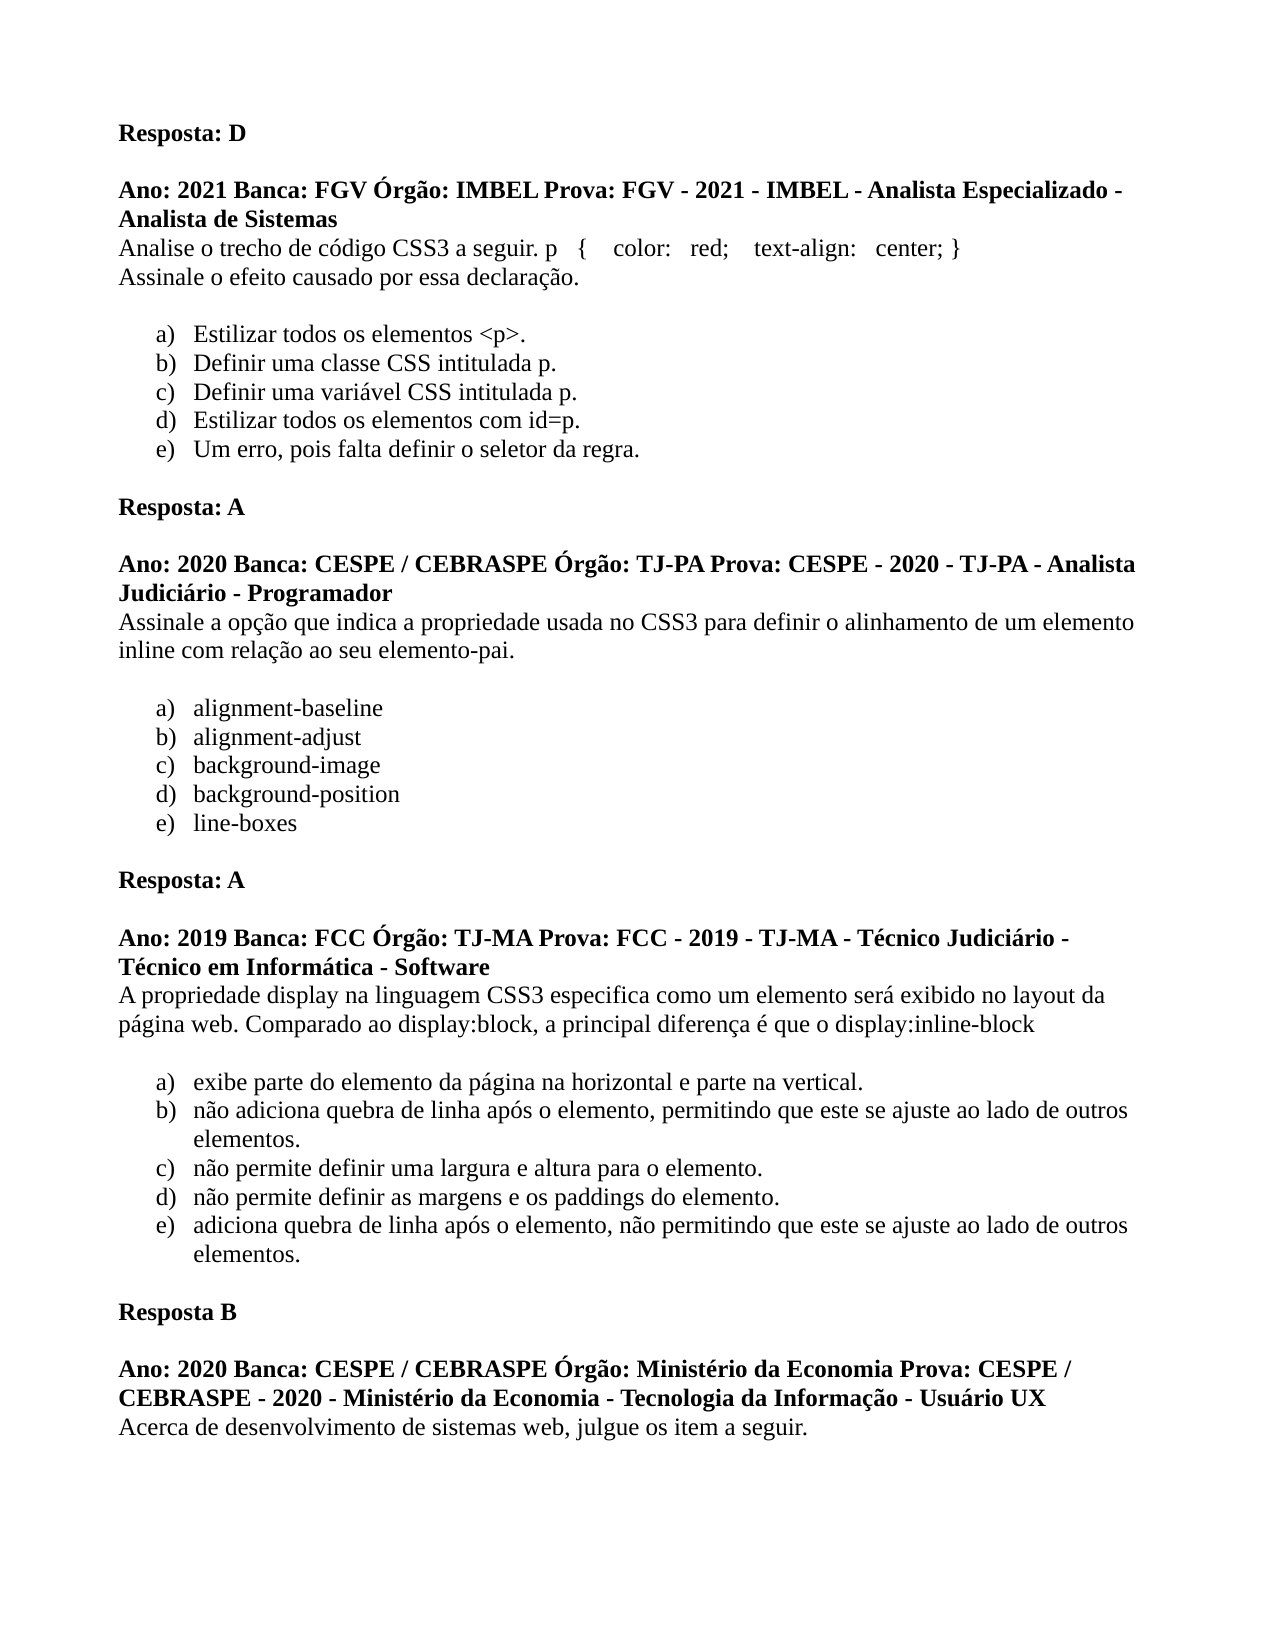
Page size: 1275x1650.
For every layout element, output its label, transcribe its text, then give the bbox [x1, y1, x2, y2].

list Um erro, pois falta definir o seletor da regra. [156, 434, 1157, 463]
list exibe parte do elemento da página na horizontal e parte na vertical. [156, 1067, 1157, 1096]
text Ano: 2021 Banca: FGV Órgão: IMBEL Prova: FGV - 2021 - IMBEL - Analista Especializado - Analista de Sistemas [118, 176, 1157, 233]
text Analise o trecho de código CSS3 a seguir. p { color: red; text-align: center; } [118, 233, 1157, 262]
text Acerca de desenvolvimento de sistemas web, julgue os item a seguir. [118, 1412, 1157, 1441]
list adiciona quebra de linha após o elemento, não permitindo que este se ajuste ao lado de outros elementos. [156, 1211, 1157, 1268]
list não permite definir uma largura e altura para o elemento. [156, 1153, 1157, 1182]
text Ano: 2020 Banca: CESPE / CEBRASPE Órgão: TJ-PA Prova: CESPE - 2020 - TJ-PA - Analista Judiciário - Programador [118, 549, 1157, 607]
text Resposta B [118, 1297, 1157, 1326]
list background-image [156, 751, 1157, 779]
text Assinale a opção que indica a propriedade usada no CSS3 para definir o alinhamento de um elemento inline com relação ao seu elemento-pai. [118, 607, 1157, 664]
text Resposta: A [118, 866, 1157, 894]
text A propriedade display na linguagem CSS3 especifica como um elemento será exibido no layout da página web. Comparado ao display:block, a principal diferença é que o display:inline-block [118, 981, 1157, 1038]
text Resposta: D [118, 118, 1157, 147]
list alignment-baseline [156, 693, 1157, 722]
text Assinale o efeito causado por essa declaração. [118, 262, 1157, 291]
list Definir uma classe CSS intitulada p. [156, 348, 1157, 377]
list não permite definir as margens e os paddings do elemento. [156, 1182, 1157, 1211]
text Resposta: A [118, 492, 1157, 521]
list background-position [156, 779, 1157, 808]
list line-boxes [156, 808, 1157, 837]
text Ano: 2019 Banca: FCC Órgão: TJ-MA Prova: FCC - 2019 - TJ-MA - Técnico Judiciário - Técnico em Informática - Software [118, 923, 1157, 981]
text Ano: 2020 Banca: CESPE / CEBRASPE Órgão: Ministério da Economia Prova: CESPE / CEBRASPE - 2020 - Ministério da Economia - Tecnologia da Informação - Usuário UX [118, 1354, 1157, 1412]
list Definir uma variável CSS intitulada p. [156, 377, 1157, 406]
list alignment-adjust [156, 722, 1157, 751]
list Estilizar todos os elementos <p>. [156, 319, 1157, 348]
list não adiciona quebra de linha após o elemento, permitindo que este se ajuste ao lado de outros elementos. [156, 1096, 1157, 1153]
list Estilizar todos os elementos com id=p. [156, 406, 1157, 434]
